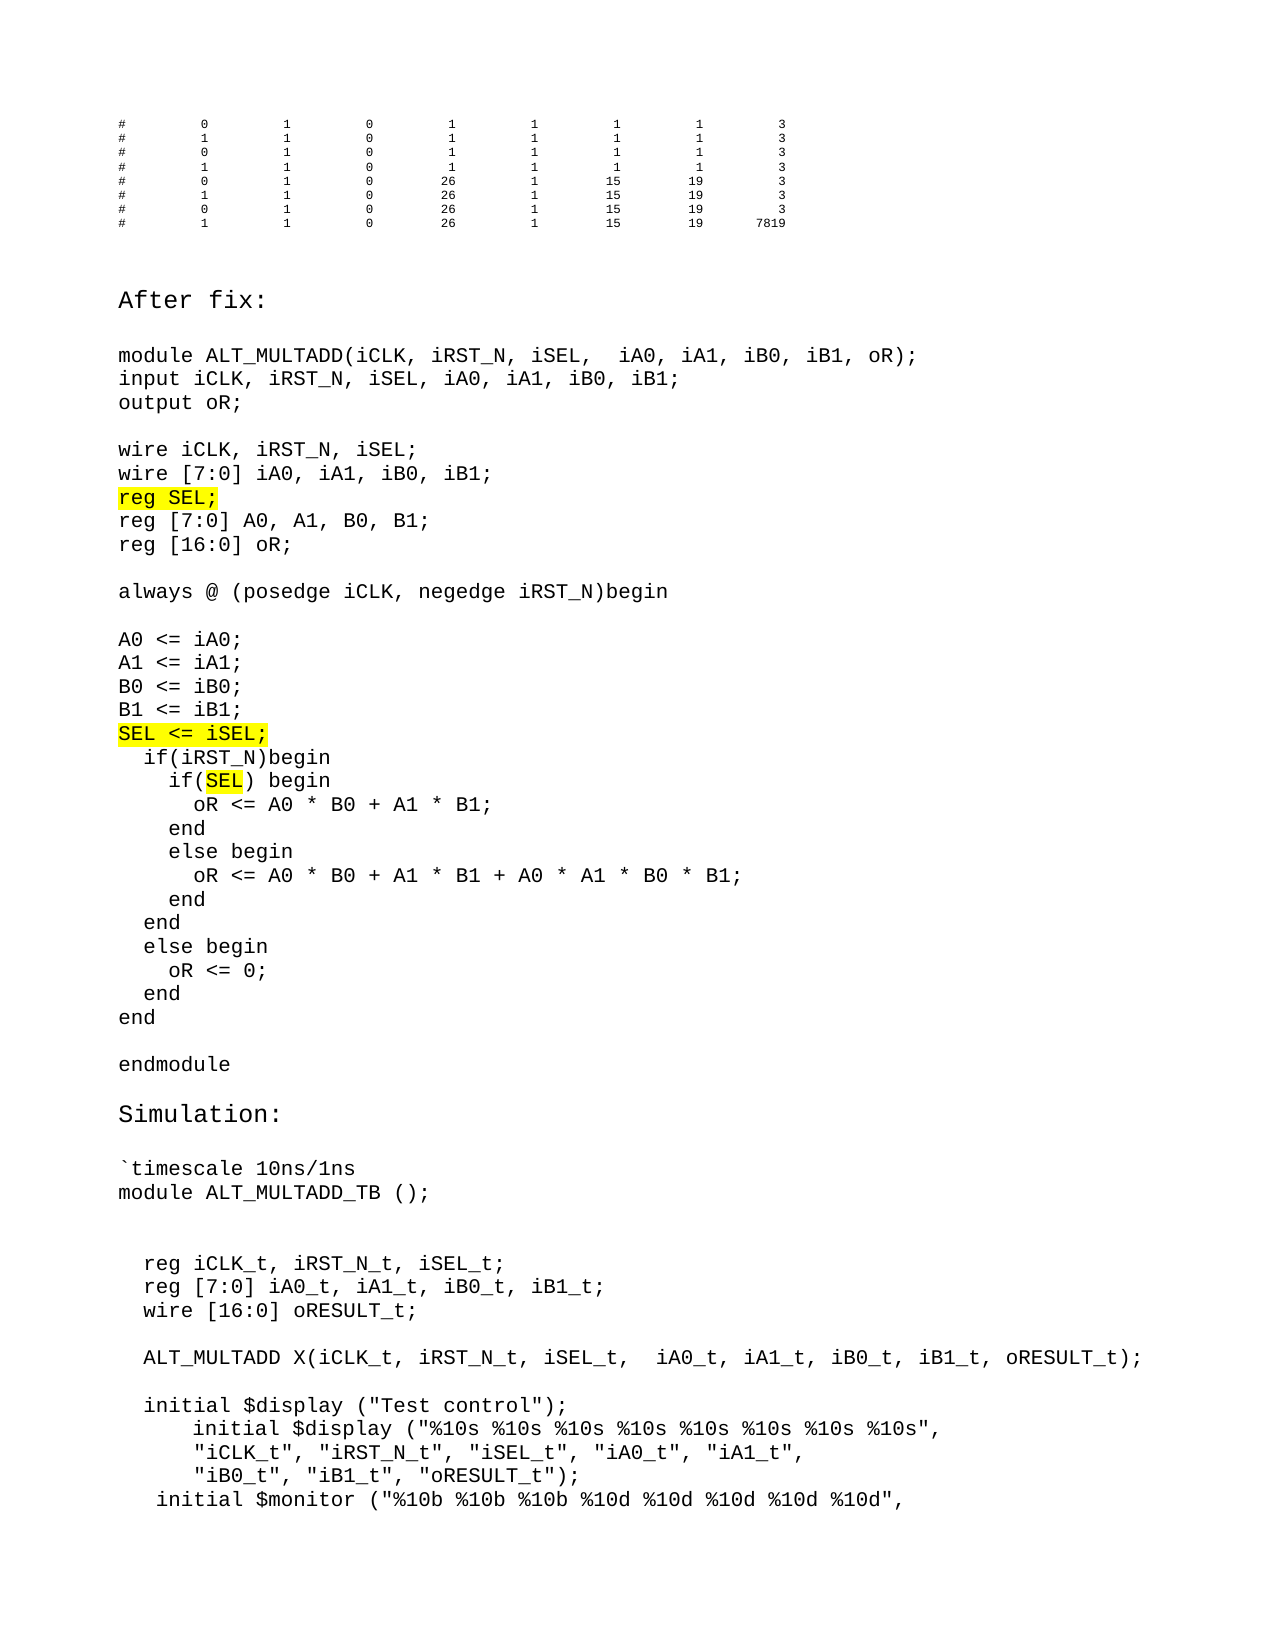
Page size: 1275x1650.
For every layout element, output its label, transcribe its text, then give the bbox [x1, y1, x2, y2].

text B0 <= iB0; [118, 676, 1157, 699]
text module ALT_MULTADD(iCLK, iRST_N, iSEL, iA0, iA1, iB0, iB1, oR); [118, 345, 1157, 368]
text end [118, 912, 1157, 936]
text reg SEL; [118, 487, 1157, 510]
text SEL <= iSEL; [118, 723, 1157, 747]
text # 1 1 0 26 1 15 19 3 [118, 189, 1157, 203]
text "iB0_t", "iB1_t", "oRESULT_t"); [118, 1466, 1157, 1489]
text else begin [118, 936, 1157, 959]
text initial $display ("%10s %10s %10s %10s %10s %10s %10s %10s", [118, 1418, 1157, 1442]
text module ALT_MULTADD_TB (); [118, 1182, 1157, 1205]
text reg iCLK_t, iRST_N_t, iSEL_t; [118, 1253, 1157, 1276]
text "iCLK_t", "iRST_N_t", "iSEL_t", "iA0_t", "iA1_t", [118, 1442, 1157, 1466]
text wire iCLK, iRST_N, iSEL; [118, 439, 1157, 463]
text wire [16:0] oRESULT_t; [118, 1300, 1157, 1324]
text end [118, 889, 1157, 912]
text else begin [118, 841, 1157, 865]
text # 1 1 0 1 1 1 1 3 [118, 132, 1157, 146]
text A1 <= iA1; [118, 652, 1157, 676]
text reg [16:0] oR; [118, 534, 1157, 558]
text Simulation: [118, 1101, 1157, 1130]
text if(SEL) begin [118, 770, 1157, 794]
text # 0 1 0 1 1 1 1 3 [118, 118, 1157, 132]
text After fix: [118, 288, 1157, 316]
text output oR; [118, 392, 1157, 416]
text ALT_MULTADD X(iCLK_t, iRST_N_t, iSEL_t, iA0_t, iA1_t, iB0_t, iB1_t, oRESULT_t); [118, 1347, 1157, 1371]
text wire [7:0] iA0, iA1, iB0, iB1; [118, 463, 1157, 487]
text reg [7:0] iA0_t, iA1_t, iB0_t, iB1_t; [118, 1276, 1157, 1300]
text # 1 1 0 1 1 1 1 3 [118, 161, 1157, 175]
text # 1 1 0 26 1 15 19 7819 [118, 217, 1157, 231]
text always @ (posedge iCLK, negedge iRST_N)begin [118, 581, 1157, 605]
text if(iRST_N)begin [118, 747, 1157, 770]
text `timescale 10ns/1ns [118, 1158, 1157, 1182]
text endmodule [118, 1054, 1157, 1078]
text # 0 1 0 26 1 15 19 3 [118, 203, 1157, 217]
text initial $monitor ("%10b %10b %10b %10d %10d %10d %10d %10d", [118, 1489, 1157, 1513]
text oR <= A0 * B0 + A1 * B1 + A0 * A1 * B0 * B1; [118, 865, 1157, 889]
text oR <= A0 * B0 + A1 * B1; [118, 794, 1157, 818]
text # 0 1 0 26 1 15 19 3 [118, 175, 1157, 189]
text initial $display ("Test control"); [118, 1394, 1157, 1418]
text end [118, 983, 1157, 1007]
text end [118, 1007, 1157, 1031]
text # 0 1 0 1 1 1 1 3 [118, 146, 1157, 161]
text oR <= 0; [118, 959, 1157, 983]
text input iCLK, iRST_N, iSEL, iA0, iA1, iB0, iB1; [118, 368, 1157, 392]
text B1 <= iB1; [118, 699, 1157, 723]
text end [118, 818, 1157, 841]
text reg [7:0] A0, A1, B0, B1; [118, 510, 1157, 534]
text A0 <= iA0; [118, 628, 1157, 652]
